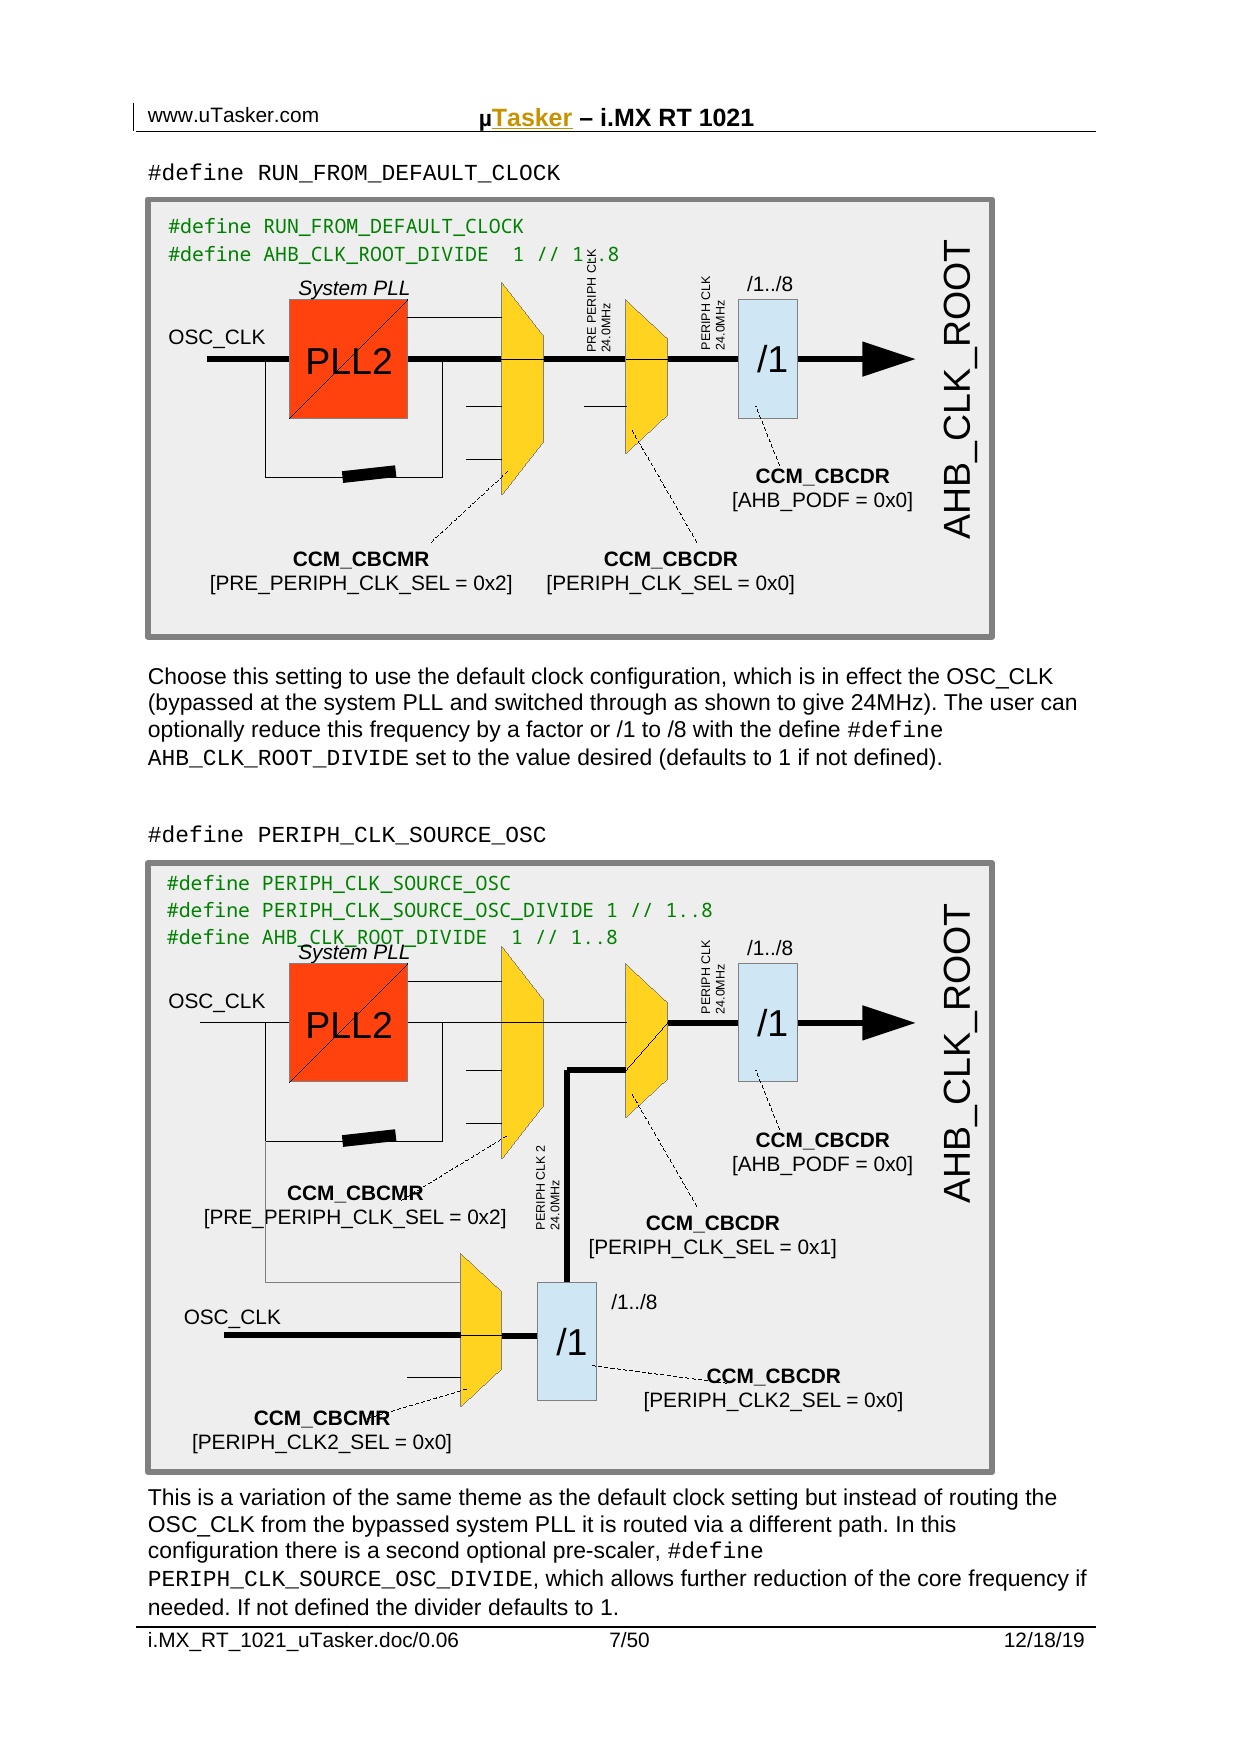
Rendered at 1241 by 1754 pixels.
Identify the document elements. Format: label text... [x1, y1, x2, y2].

text #define PERIPH_CLK_SOURCE_OSC [148, 824, 1093, 850]
text This is a variation of the same theme as the default clock setting but instead of routing the OSC_CLK from the bypassed system PLL it is routed via a different path. In this configuration there is a second optional pre-scaler, #define PERIPH_CLK_SOURCE_OSC_DIVIDE, which allows further reduction of the core frequency if needed. If not defined the divider defaults to 1. [148, 1484, 1093, 1620]
text #define RUN_FROM_DEFAULT_CLOCK [148, 161, 1093, 187]
text Choose this setting to use the default clock configuration, which is in effect the OSC_CLK (bypassed at the system PLL and switched through as shown to give 24MHz). The user can optionally reduce this frequency by a factor or /1 to /8 with the define #define AHB_CLK_ROOT_DIVIDE set to the value desired (defaults to 1 if not defined). [148, 199, 1093, 772]
